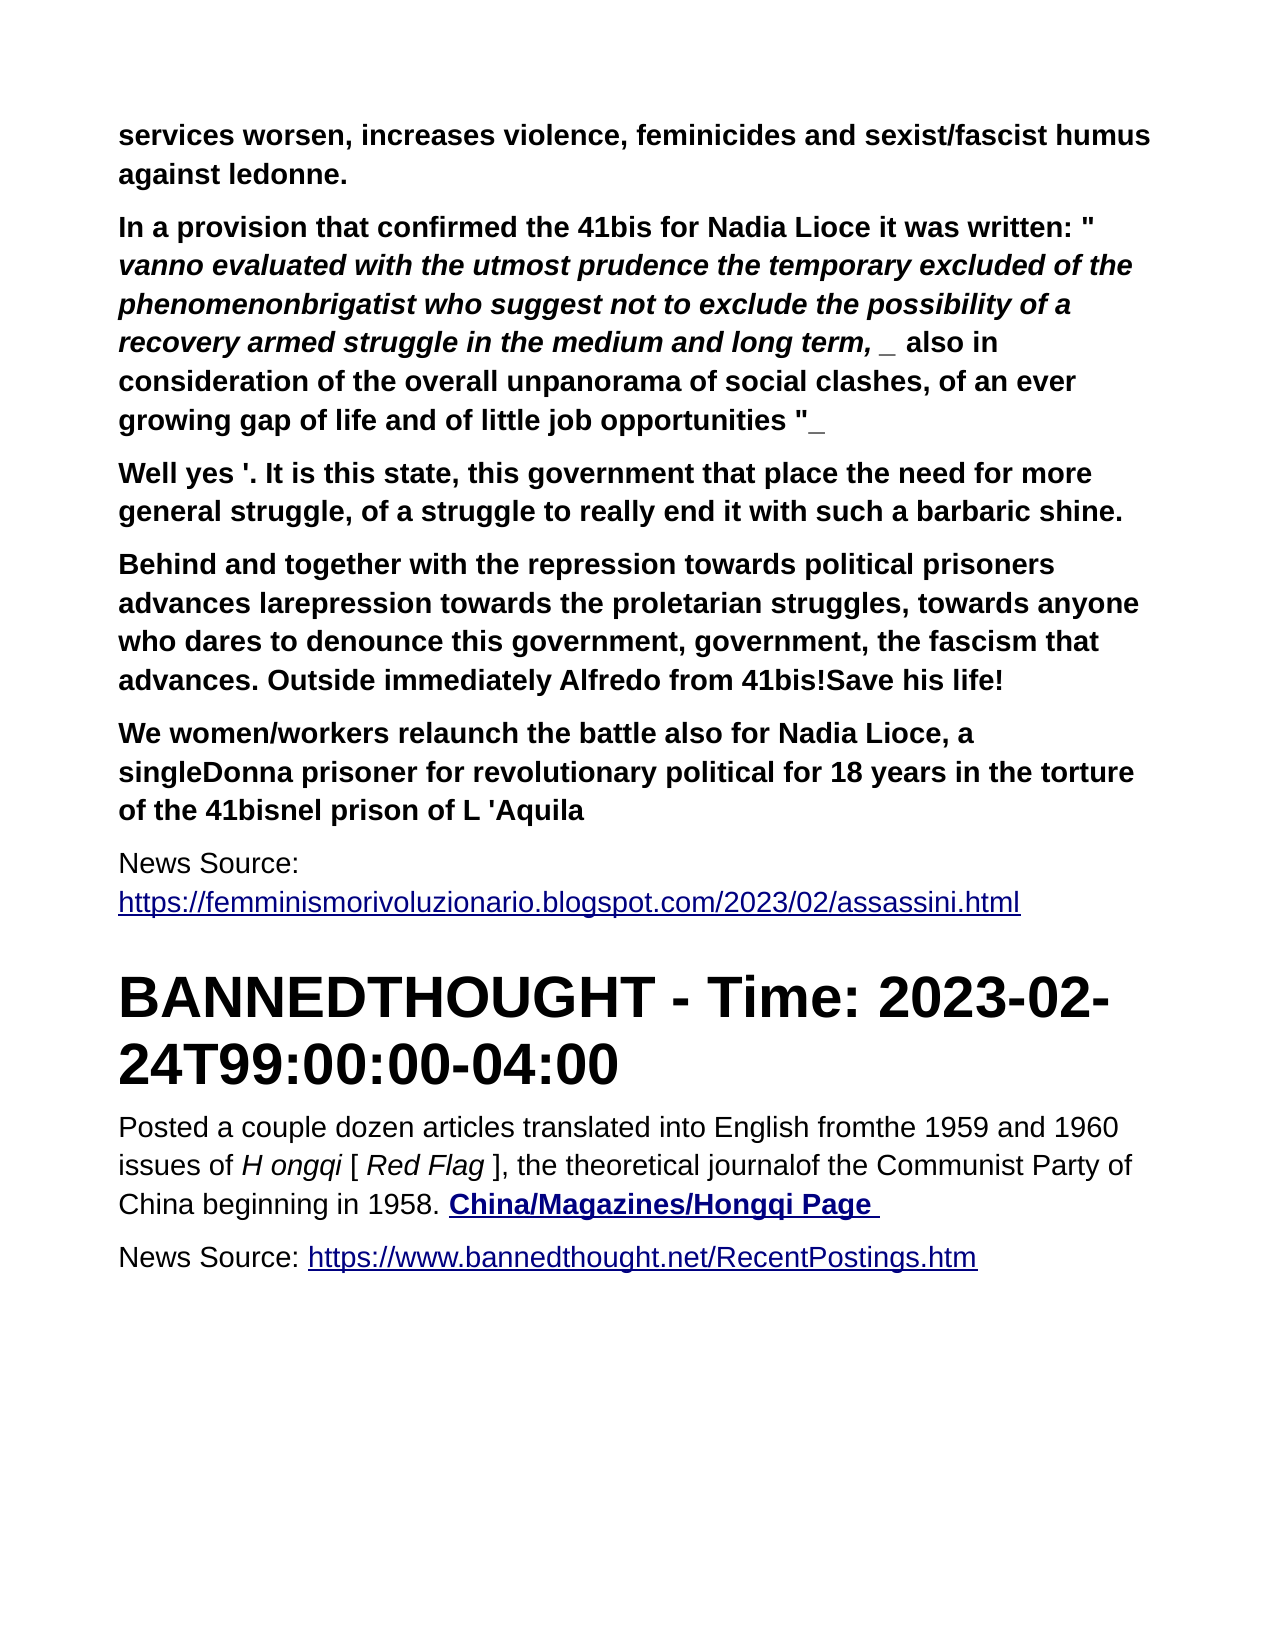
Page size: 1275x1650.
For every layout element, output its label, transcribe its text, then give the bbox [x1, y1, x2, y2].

subtitle BANNEDTHOUGHT - Time: 2023-02-24T99:00:00-04:00 [118, 963, 1157, 1097]
text services worsen, increases violence, feminicides and sexist/fascist humus against ledonne. [118, 118, 1157, 190]
text In a provision that confirmed the 41bis for Nadia Lioce it was written: " vanno evaluated with the utmost prudence the temporary excluded of the phenomenonbrigatist who suggest not to exclude the possibility of a recovery armed struggle in the medium and long term, _ also in consideration of the overall unpanorama of social clashes, of an ever growing gap of life and of little job opportunities "_ [118, 210, 1157, 436]
text Well yes '. It is this state, this government that place the need for more general struggle, of a struggle to really end it with such a barbaric shine. [118, 456, 1157, 528]
text News Source: https://femminismorivoluzionario.blogspot.com/2023/02/assassini.html [118, 846, 1157, 918]
text We women/workers relaunch the battle also for Nadia Lioce, a singleDonna prisoner for revolutionary political for 18 years in the torture of the 41bisnel prison of L 'Aquila [118, 716, 1157, 827]
text Posted a couple dozen articles translated into English fromthe 1959 and 1960 issues of H ongqi [ Red Flag ], the theoretical journalof the Communist Party of China beginning in 1958. China/Magazines/Hongqi Page [118, 1109, 1157, 1220]
text Behind and together with the repression towards political prisoners advances larepression towards the proletarian struggles, towards anyone who dares to denounce this government, government, the fascism that advances. Outside immediately Alfredo from 41bis!Save his life! [118, 547, 1157, 696]
text News Source: https://www.bannedthought.net/RecentPostings.htm [118, 1240, 1157, 1273]
